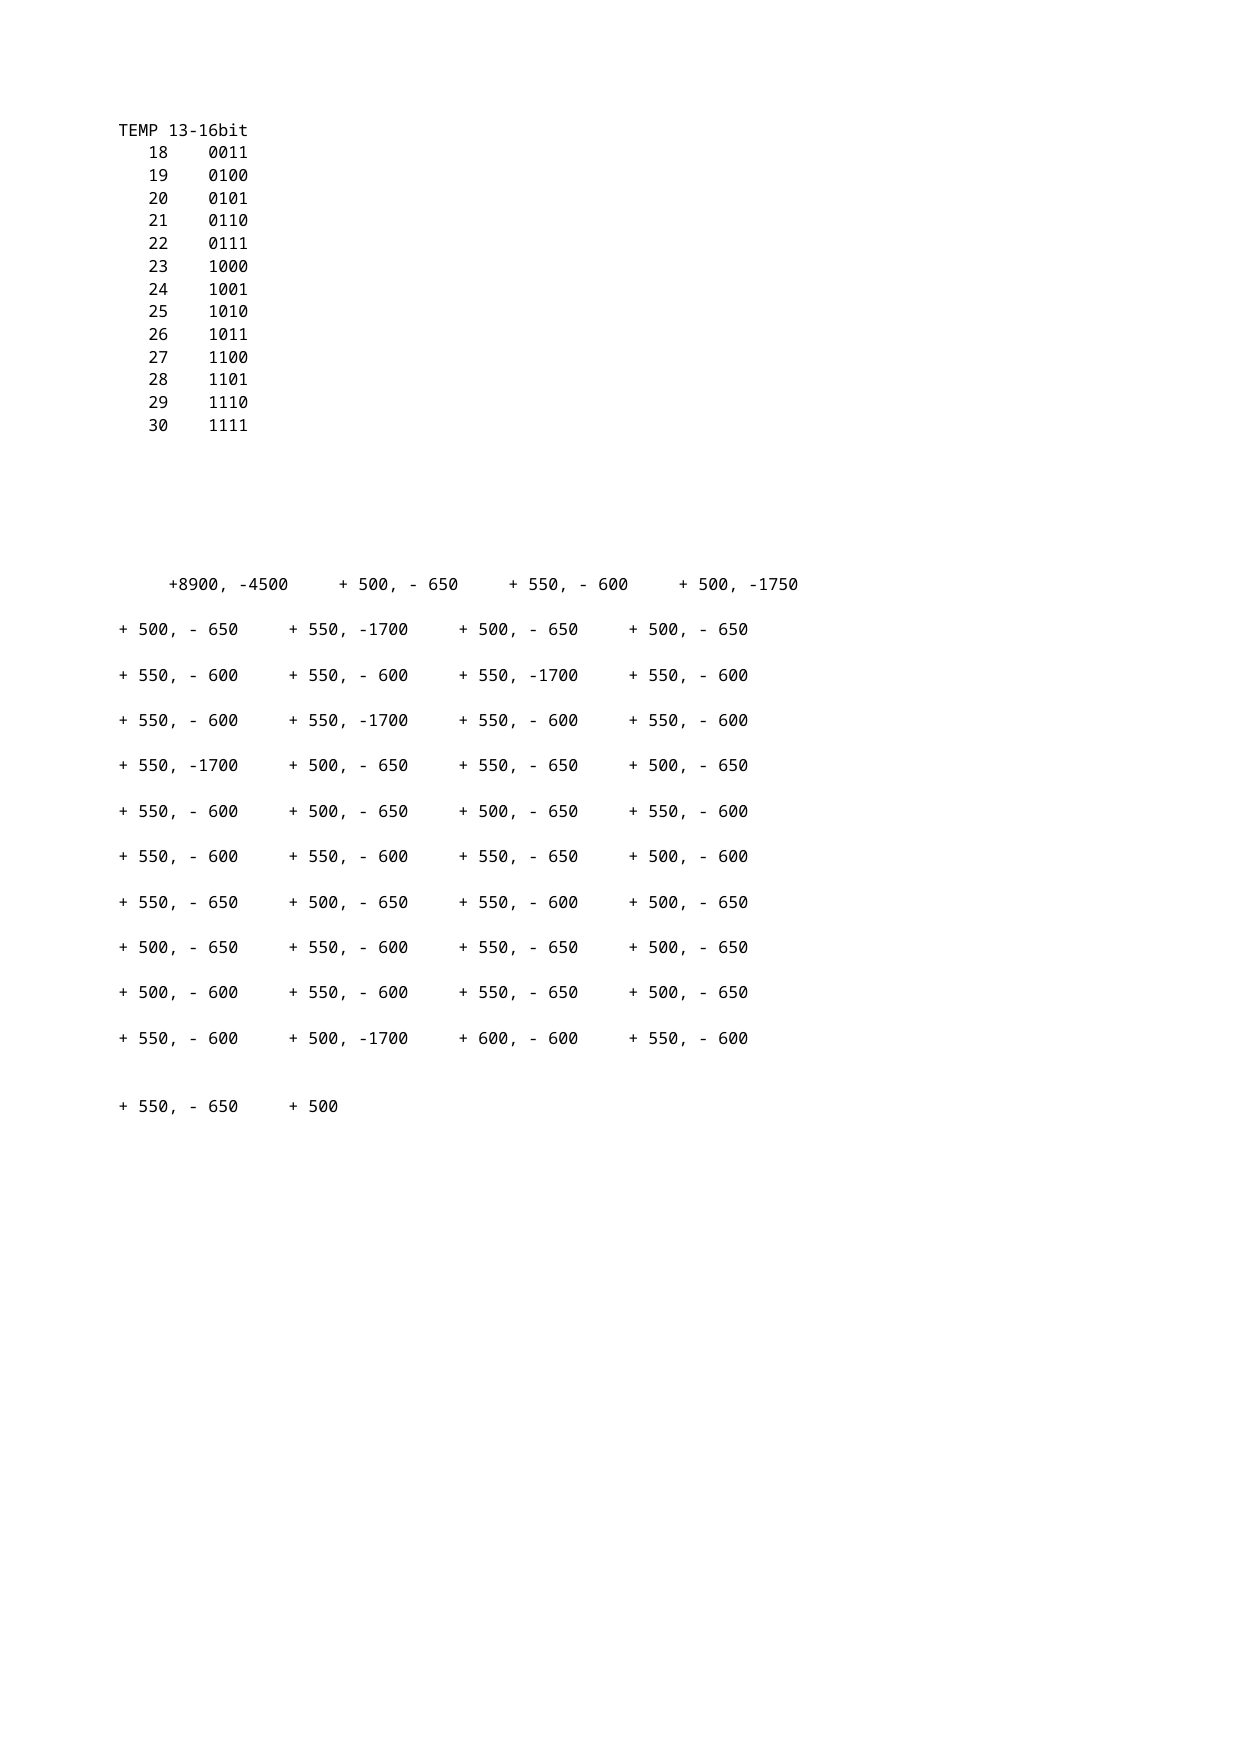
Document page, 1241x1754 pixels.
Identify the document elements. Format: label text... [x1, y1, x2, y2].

text 29 1110 [118, 391, 1122, 413]
text + 550, - 600 + 550, - 600 + 550, -1700 + 550, - 600 [118, 663, 1122, 686]
text + 550, - 650 + 500 [118, 1094, 1122, 1117]
text 30 1111 [118, 413, 1122, 436]
text 25 1010 [118, 300, 1122, 322]
text + 550, - 600 + 500, -1700 + 600, - 600 + 550, - 600 [118, 1026, 1122, 1049]
text + 550, - 600 + 500, - 650 + 500, - 650 + 550, - 600 [118, 799, 1122, 822]
text 28 1101 [118, 368, 1122, 391]
text + 550, - 600 + 550, -1700 + 550, - 600 + 550, - 600 [118, 708, 1122, 731]
text + 550, - 600 + 550, - 600 + 550, - 650 + 500, - 600 [118, 845, 1122, 867]
text 18 0011 [118, 141, 1122, 163]
text 26 1011 [118, 322, 1122, 345]
text 27 1100 [118, 345, 1122, 368]
text +8900, -4500 + 500, - 650 + 550, - 600 + 500, -1750 [118, 572, 1122, 595]
text 21 0110 [118, 209, 1122, 232]
text 24 1001 [118, 277, 1122, 300]
text + 500, - 650 + 550, - 600 + 550, - 650 + 500, - 650 [118, 936, 1122, 958]
text + 500, - 600 + 550, - 600 + 550, - 650 + 500, - 650 [118, 981, 1122, 1004]
text + 550, - 650 + 500, - 650 + 550, - 600 + 500, - 650 [118, 890, 1122, 913]
text 23 1000 [118, 254, 1122, 277]
text 22 0111 [118, 232, 1122, 254]
text TEMP 13-16bit [118, 118, 1122, 141]
text 20 0101 [118, 186, 1122, 209]
text + 550, -1700 + 500, - 650 + 550, - 650 + 500, - 650 [118, 754, 1122, 777]
text 19 0100 [118, 163, 1122, 186]
text + 500, - 650 + 550, -1700 + 500, - 650 + 500, - 650 [118, 618, 1122, 640]
